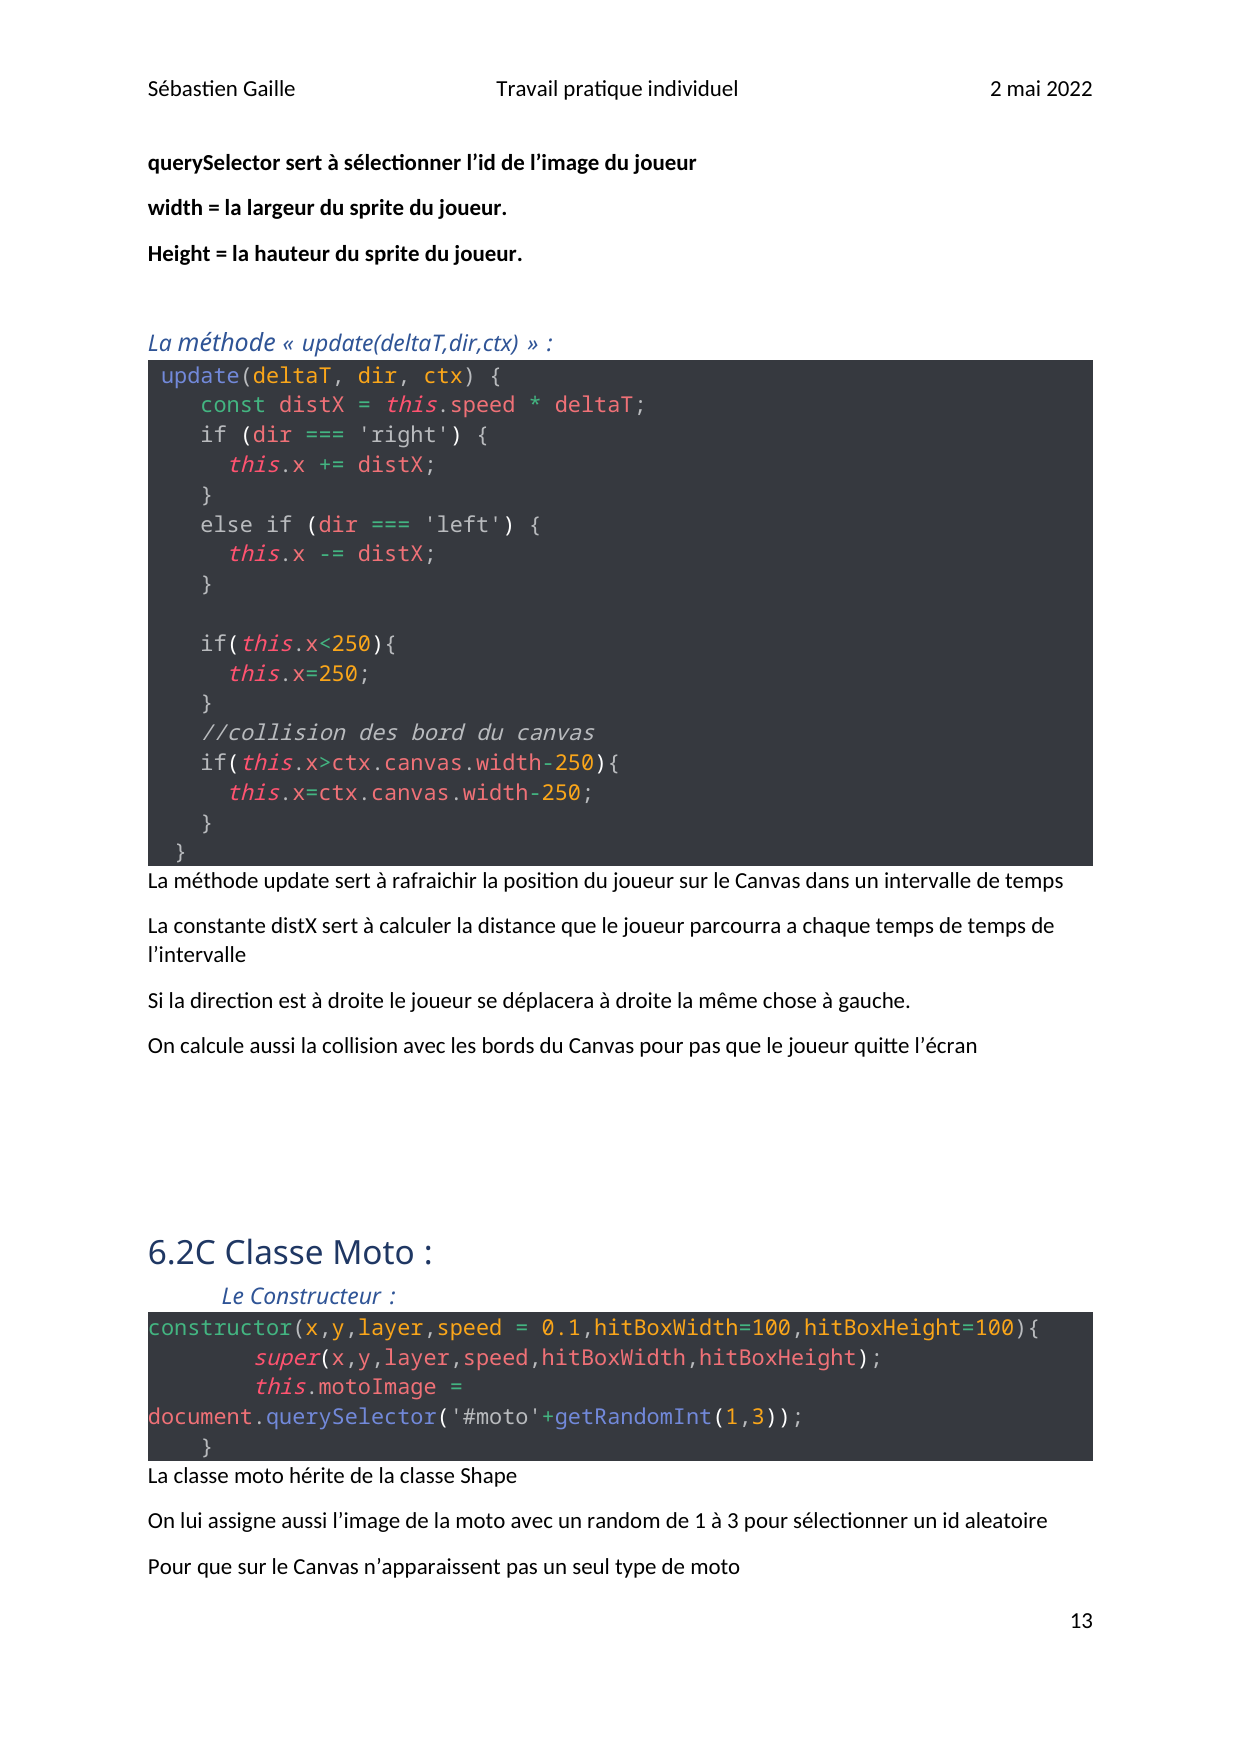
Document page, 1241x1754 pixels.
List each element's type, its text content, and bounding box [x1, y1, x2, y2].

subtitle 6.2C Classe Moto : [148, 1229, 1093, 1274]
text Si la direction est à droite le joueur se déplacera à droite la même chose à gauche. [148, 986, 1093, 1014]
text Height = la hauteur du sprite du joueur. [148, 239, 1093, 267]
text } [148, 1431, 1093, 1461]
text On calcule aussi la collision avec les bords du Canvas pour pas que le joueur quitte l’écran [148, 1032, 1093, 1059]
text this.motoImage = document.querySelector('#moto'+getRandomInt(1,3)); [148, 1371, 1093, 1431]
text this.x=250; [148, 658, 1093, 687]
text } [148, 479, 1093, 509]
text } [148, 568, 1093, 598]
text Pour que sur le Canvas n’apparaissent pas un seul type de moto [148, 1552, 1093, 1580]
subtitle Le Constructeur : [148, 1279, 1093, 1311]
text On lui assigne aussi l’image de la moto avec un random de 1 à 3 pour sélectionner un id aleatoire [148, 1506, 1093, 1534]
text width = la largeur du sprite du joueur. [148, 193, 1093, 221]
text if (dir === 'right') { [148, 419, 1093, 449]
text La classe moto hérite de la classe Shape [148, 1461, 1093, 1489]
text super(x,y,layer,speed,hitBoxWidth,hitBoxHeight); [148, 1342, 1093, 1371]
subtitle La méthode « update(deltaT,dir,ctx) » : [148, 325, 1093, 359]
text } [148, 807, 1093, 836]
text querySelector sert à sélectionner l’id de l’image du joueur [148, 148, 1093, 176]
text if(this.x<250){ [148, 628, 1093, 658]
text } [148, 836, 1093, 866]
text else if (dir === 'left') { [148, 509, 1093, 538]
text constructor(x,y,layer,speed = 0.1,hitBoxWidth=100,hitBoxHeight=100){ [148, 1312, 1093, 1342]
text //collision des bord du canvas [148, 717, 1093, 747]
text if(this.x>ctx.canvas.width-250){ [148, 747, 1093, 777]
text this.x=ctx.canvas.width-250; [148, 777, 1093, 807]
text update(deltaT, dir, ctx) { [148, 360, 1093, 389]
text La méthode update sert à rafraichir la position du joueur sur le Canvas dans un intervalle de temps [148, 866, 1093, 894]
text } [148, 687, 1093, 717]
text this.x -= distX; [148, 538, 1093, 568]
text La constante distX sert à calculer la distance que le joueur parcourra a chaque temps de temps de l’intervalle [148, 912, 1093, 968]
text const distX = this.speed * deltaT; [148, 389, 1093, 419]
text this.x += distX; [148, 449, 1093, 479]
